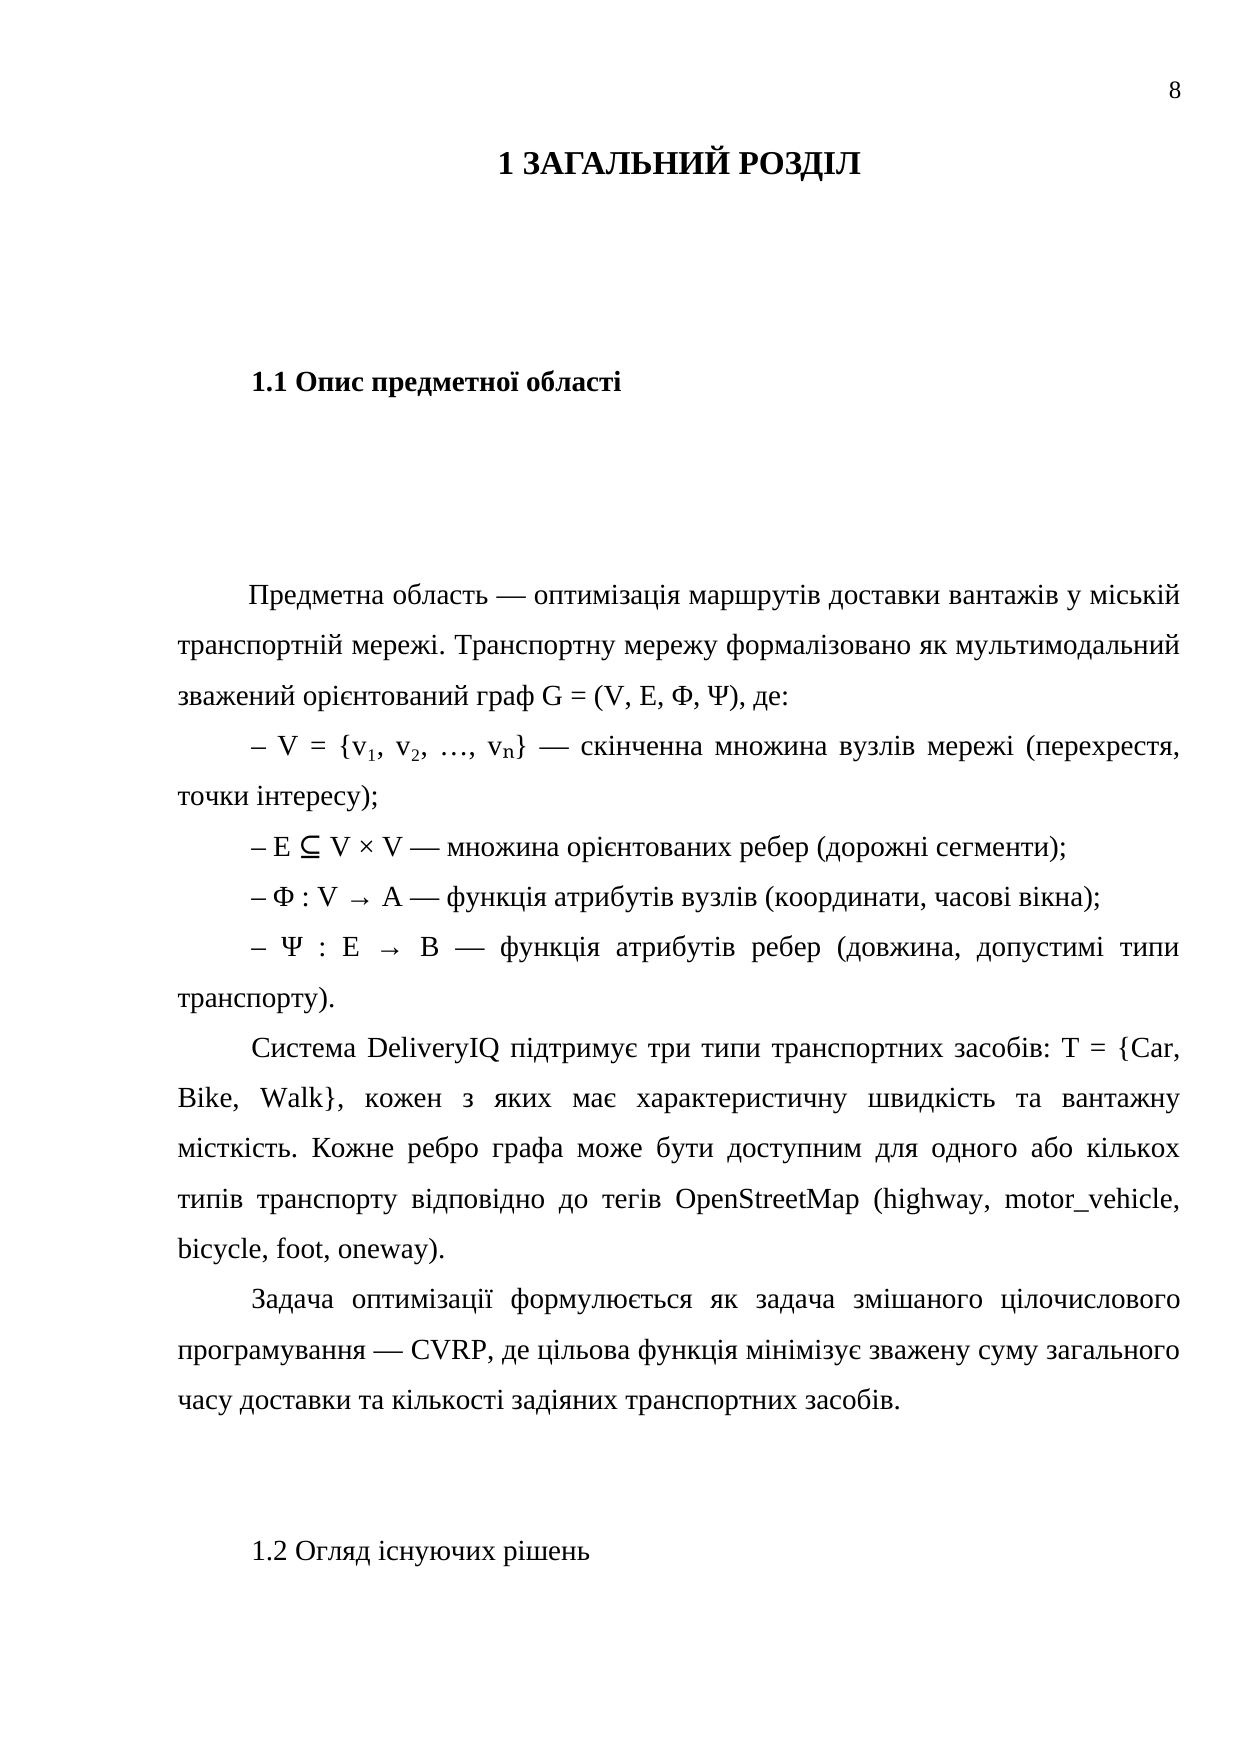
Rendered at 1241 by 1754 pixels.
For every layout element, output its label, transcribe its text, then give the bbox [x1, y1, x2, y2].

list 1.1 Опис предметної області [177, 364, 1181, 397]
text 1.2 Огляд існуючих рішень [177, 1533, 1181, 1567]
text – E ⊆ V × V — множина орієнтованих ребер (дорожні сегменти); [177, 829, 1181, 862]
text – V = {v₁, v₂, …, vₙ} — скінченна множина вузлів мережі (перехрестя, точки інтересу); [177, 728, 1181, 812]
text Предметна область — оптимізація маршрутів доставки вантажів у міській транспортній мережі. Транспортну мережу формалізовано як мультимодальний зважений орієнтований граф G = (V, E, Φ, Ψ), де: [177, 577, 1181, 711]
text Система DeliveryIQ підтримує три типи транспортних засобів: T = {Car, Bike, Walk}, кожен з яких має характеристичну швидкість та вантажну місткість. Кожне ребро графа може бути доступним для одного або кількох типів транспорту відповідно до тегів OpenStreetMap (highway, motor_vehicle, bicycle, foot, oneway). [177, 1030, 1181, 1265]
text – Ψ : E → B — функція атрибутів ребер (довжина, допустимі типи транспорту). [177, 929, 1181, 1013]
subtitle 1 ЗАГАЛЬНИЙ РОЗДІЛ [177, 143, 1181, 181]
text Задача оптимізації формулюється як задача змішаного цілочислового програмування — CVRP, де цільова функція мінімізує зважену суму загального часу доставки та кількості задіяних транспортних засобів. [177, 1282, 1181, 1416]
text – Φ : V → A — функція атрибутів вузлів (координати, часові вікна); [177, 879, 1181, 913]
